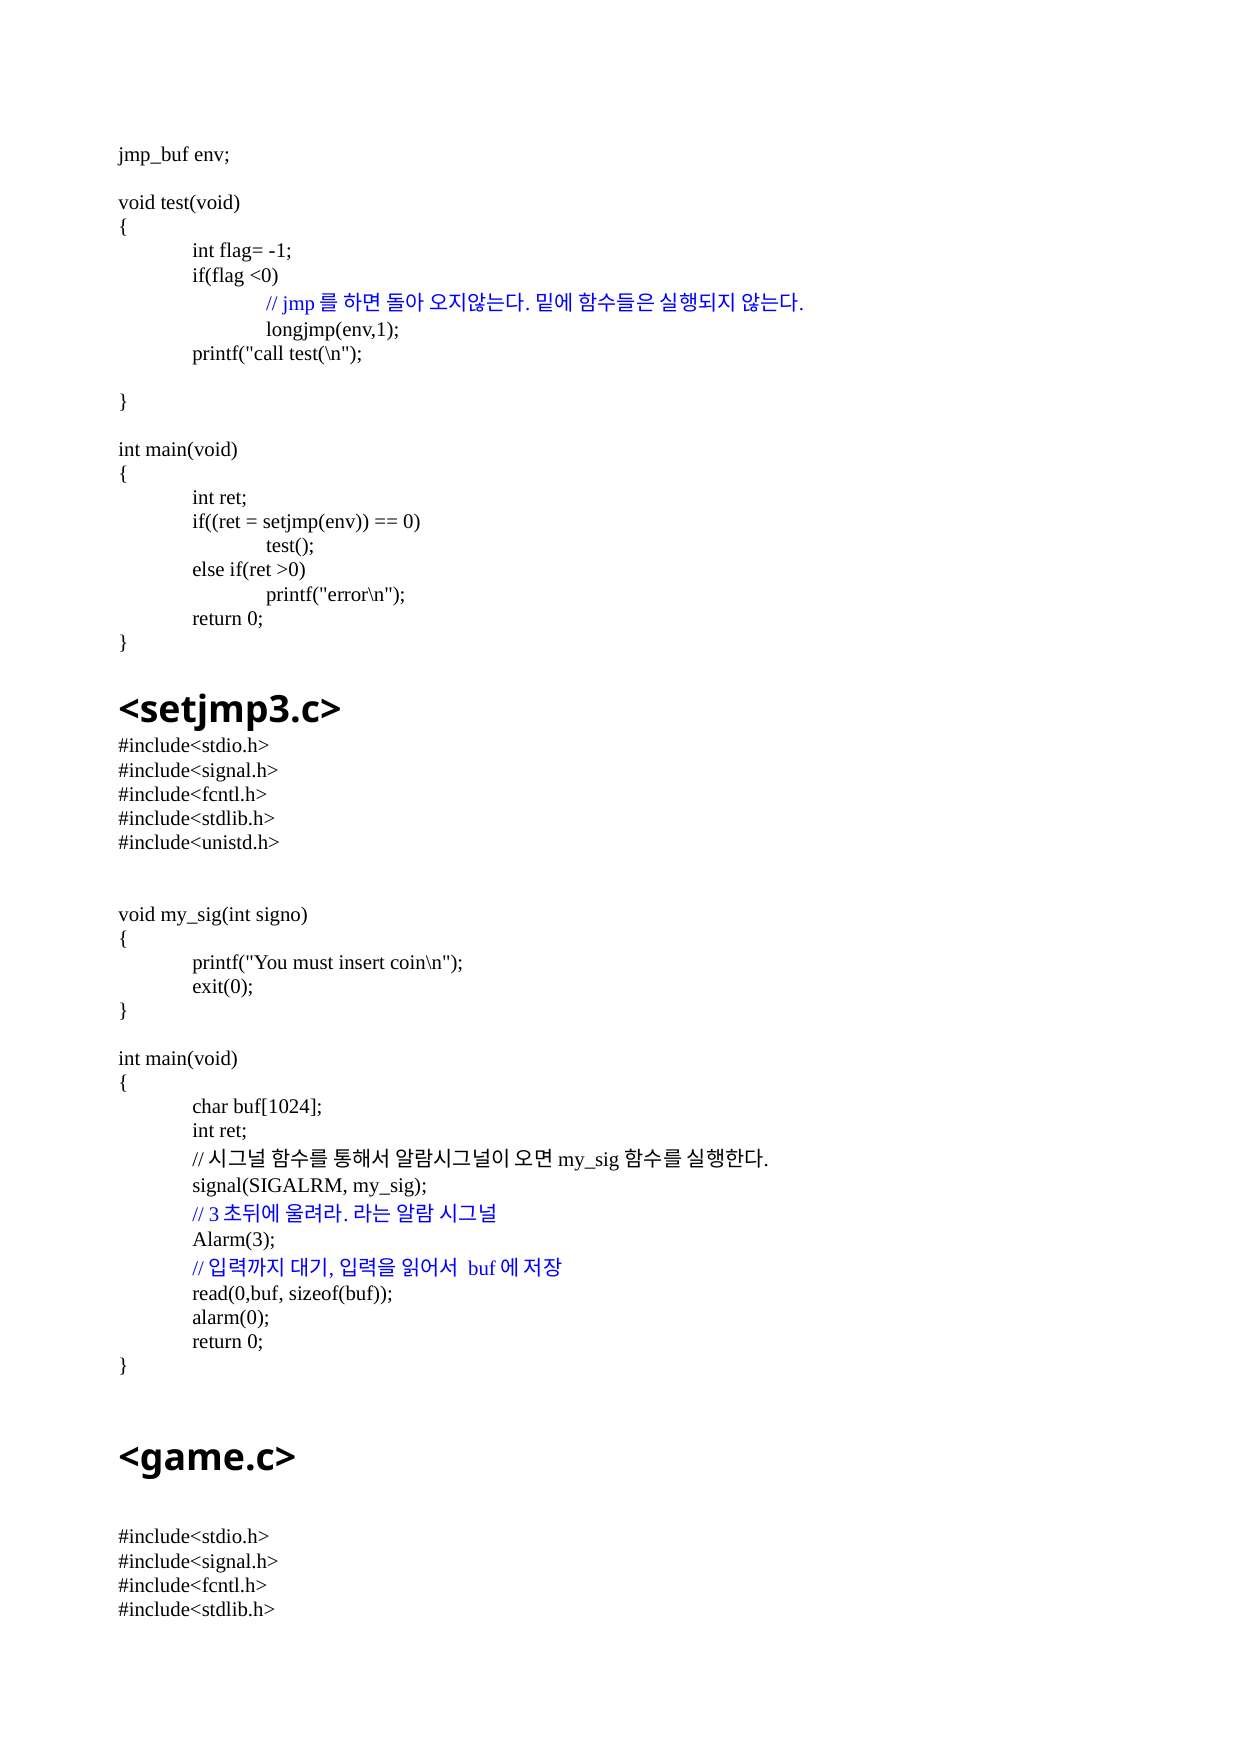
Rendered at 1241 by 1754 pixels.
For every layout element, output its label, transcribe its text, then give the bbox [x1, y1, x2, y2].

text return 0; [118, 1329, 1122, 1353]
text } [118, 1353, 1122, 1377]
text void my_sig(int signo) [118, 902, 1122, 926]
text printf("error\n"); [118, 581, 1122, 606]
text { [118, 1070, 1122, 1094]
text jmp_buf env; [118, 142, 1122, 166]
text } [118, 998, 1122, 1022]
text #include<unistd.h> [118, 830, 1122, 854]
text // 시그널 함수를 통해서 알람시그널이 오면 my_sig 함수를 실행한다. [118, 1142, 1122, 1173]
text printf("You must insert coin\n"); [118, 950, 1122, 974]
text <setjmp3.c> [118, 682, 1122, 733]
text test(); [118, 533, 1122, 557]
text return 0; [118, 606, 1122, 629]
text #include<fcntl.h> [118, 1573, 1122, 1597]
text int main(void) [118, 1046, 1122, 1070]
text #include<stdlib.h> [118, 1597, 1122, 1621]
text int ret; [118, 485, 1122, 509]
text { [118, 926, 1122, 950]
text #include<signal.h> [118, 757, 1122, 782]
text // 3초뒤에 울려라. 라는 알람 시그널 [118, 1197, 1122, 1227]
text } [118, 629, 1122, 654]
text Alarm(3); [118, 1227, 1122, 1251]
text { [118, 461, 1122, 485]
text int flag= -1; [118, 238, 1122, 262]
text { [118, 214, 1122, 238]
text #include<stdlib.h> [118, 806, 1122, 830]
text #include<fcntl.h> [118, 782, 1122, 806]
text void test(void) [118, 190, 1122, 214]
text int ret; [118, 1118, 1122, 1142]
text } [118, 389, 1122, 413]
text if(flag <0) [118, 262, 1122, 287]
text signal(SIGALRM, my_sig); [118, 1173, 1122, 1197]
text printf("call test(\n"); [118, 341, 1122, 365]
text read(0,buf, sizeof(buf)); [118, 1281, 1122, 1305]
text #include<stdio.h> [118, 1524, 1122, 1548]
text int main(void) [118, 437, 1122, 461]
text if((ret = setjmp(env)) == 0) [118, 509, 1122, 533]
text #include<signal.h> [118, 1548, 1122, 1573]
text #include<stdio.h> [118, 733, 1122, 757]
text // 입력까지 대기, 입력을 읽어서 buf에 저장 [118, 1251, 1122, 1281]
text alarm(0); [118, 1305, 1122, 1329]
text // jmp를 하면 돌아 오지않는다. 밑에 함수들은 실행되지 않는다. [118, 287, 1122, 317]
text char buf[1024]; [118, 1094, 1122, 1118]
text else if(ret >0) [118, 557, 1122, 581]
text exit(0); [118, 974, 1122, 998]
text <game.c> [118, 1430, 1122, 1481]
text longjmp(env,1); [118, 317, 1122, 341]
